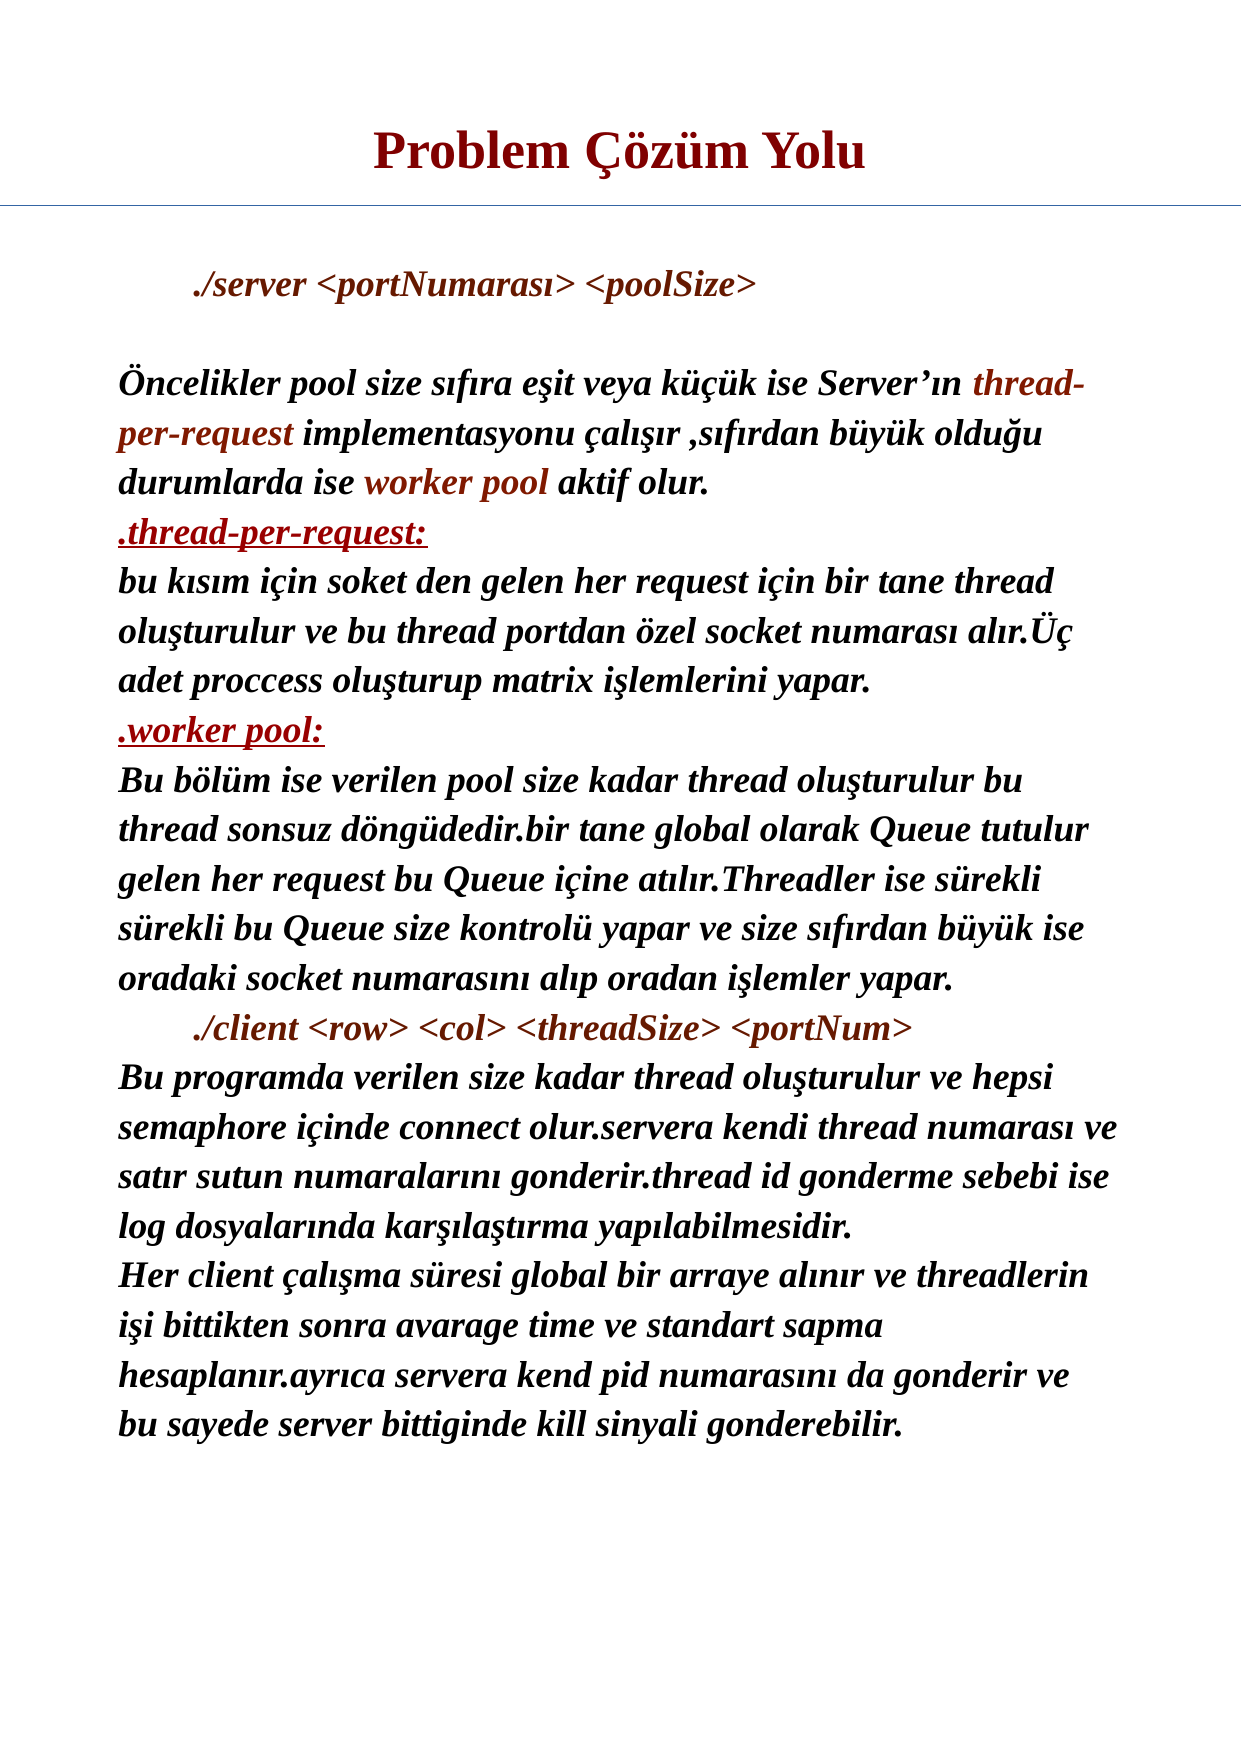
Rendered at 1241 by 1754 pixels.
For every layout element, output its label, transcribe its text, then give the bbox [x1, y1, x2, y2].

text Bu programda verilen size kadar thread oluşturulur ve hepsi semaphore içinde connect olur.servera kendi thread numarası ve satır sutun numaralarını gonderir.thread id gonderme sebebi ise log dosyalarında karşılaştırma yapılabilmesidir. [118, 1054, 1122, 1246]
text bu kısım için soket den gelen her request için bir tane thread oluşturulur ve bu thread portdan özel socket numarası alır.Üç adet proccess oluşturup matrix işlemlerini yapar. [118, 559, 1122, 701]
text .thread-per-request: [118, 509, 1122, 552]
list ./client <row> <col> <threadSize> <portNum> [156, 1005, 1122, 1048]
list ./server <portNumarası> <poolSize> [156, 261, 1122, 304]
text .worker pool: [118, 707, 1122, 751]
text Bu bölüm ise verilen pool size kadar thread oluşturulur bu thread sonsuz döngüdedir.bir tane global olarak Queue tutulur gelen her request bu Queue içine atılır.Threadler ise sürekli sürekli bu Queue size kontrolü yapar ve size sıfırdan büyük ise oradaki socket numarasını alıp oradan işlemler yapar. [118, 757, 1122, 998]
text Öncelikler pool size sıfıra eşit veya küçük ise Server’ın thread-per-request implementasyonu çalışır ,sıfırdan büyük olduğu durumlarda ise worker pool aktif olur. [118, 360, 1122, 503]
text Problem Çözüm Yolu [118, 118, 1122, 180]
text Her client çalışma süresi global bir arraye alınır ve threadlerin işi bittikten sonra avarage time ve standart sapma hesaplanır.ayrıca servera kend pid numarasını da gonderir ve bu sayede server bittiginde kill sinyali gonderebilir. [118, 1253, 1122, 1445]
